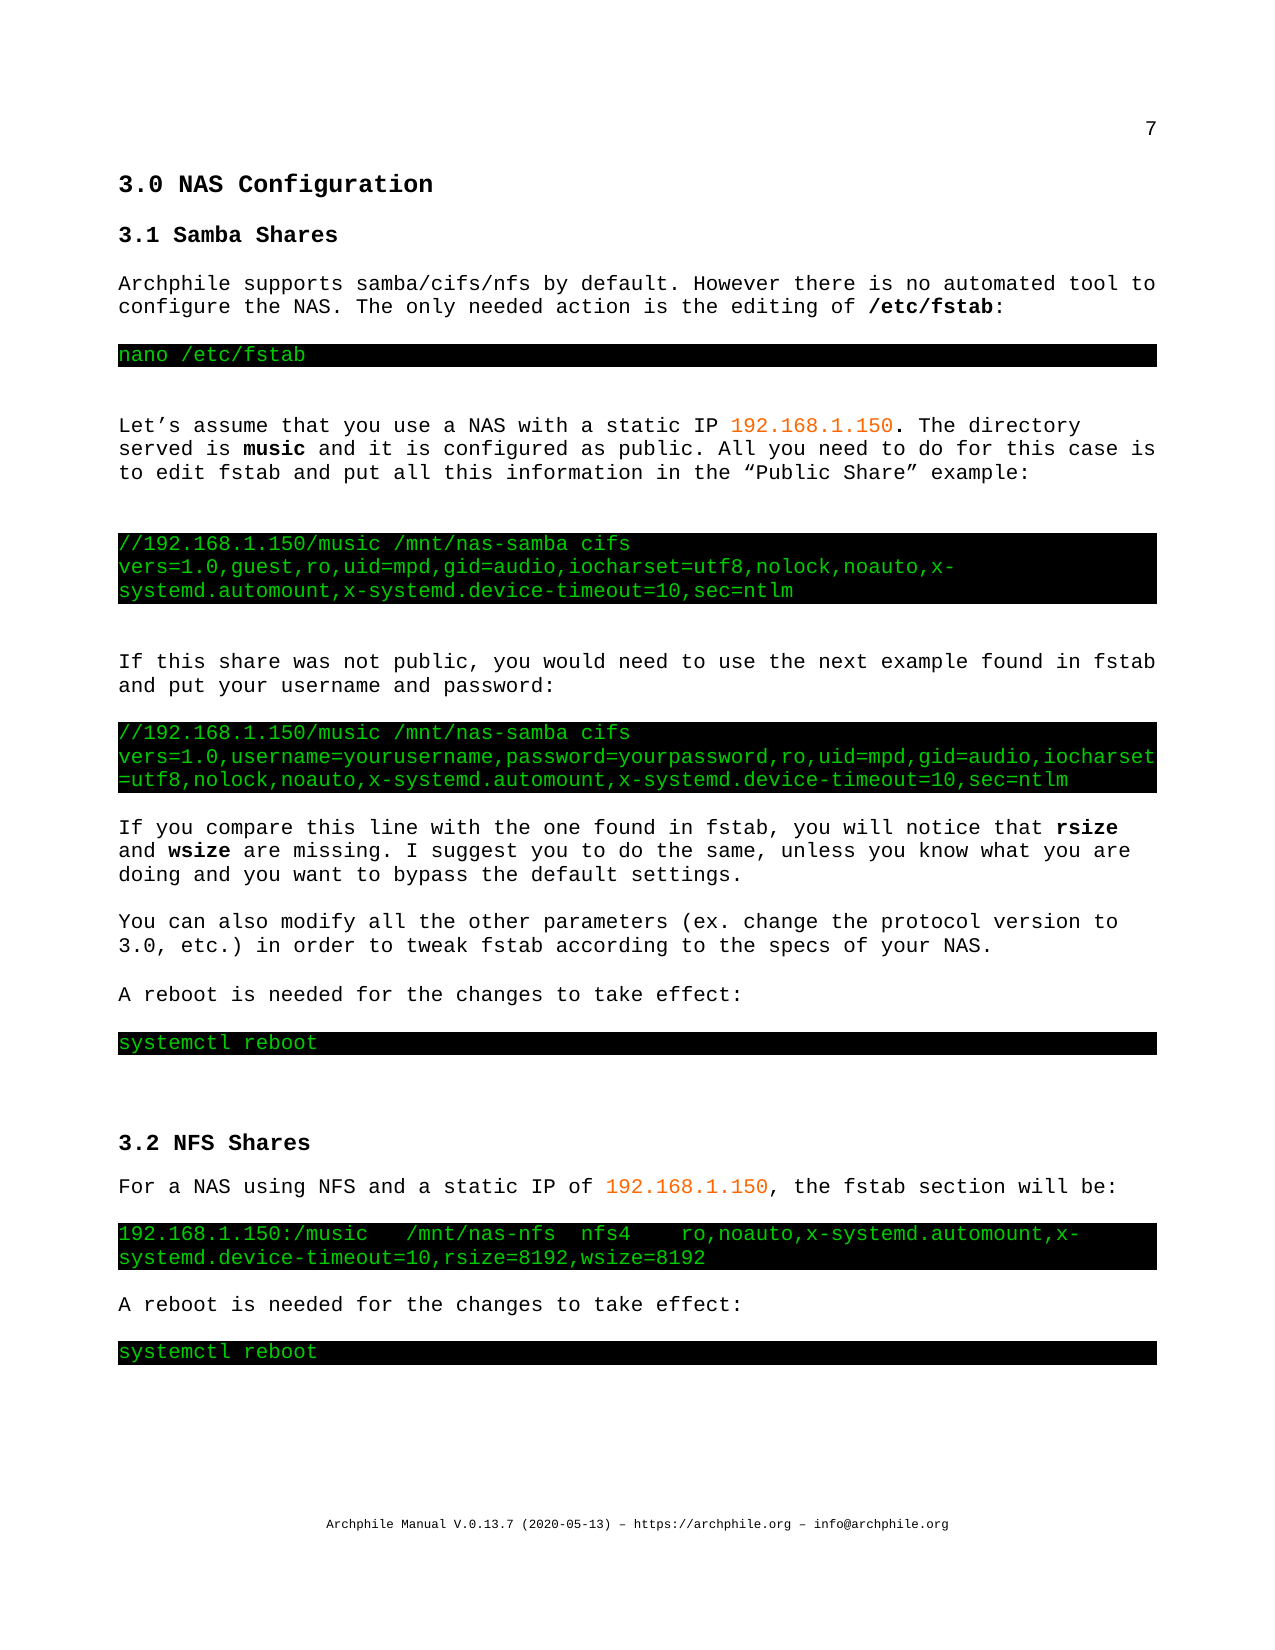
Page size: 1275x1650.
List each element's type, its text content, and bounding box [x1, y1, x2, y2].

text systemctl reboot [118, 1032, 1157, 1055]
text //192.168.1.150/music /mnt/nas-samba cifs vers=1.0,username=yourusername,password=yourpassword,ro,uid=mpd,gid=audio,iocharset=utf8,nolock,noauto,x-systemd.automount,x-systemd.device-timeout=10,sec=ntlm [118, 722, 1157, 793]
text You can also modify all the other parameters (ex. change the protocol version to 3.0, etc.) in order to tweak fstab according to the specs of your NAS. [118, 911, 1157, 958]
text Archphile supports samba/cifs/nfs by default. However there is no automated tool to configure the NAS. The only needed action is the editing of /etc/fstab: [118, 273, 1157, 320]
text A reboot is needed for the changes to take effect: [118, 1294, 1157, 1318]
text A reboot is needed for the changes to take effect: [118, 984, 1157, 1008]
text systemctl reboot [118, 1341, 1157, 1365]
text 3.2 NFS Shares [118, 1131, 1157, 1157]
text If you compare this line with the one found in fstab, you will notice that rsize and wsize are missing. I suggest you to do the same, unless you know what you are doing and you want to bypass the default settings. [118, 817, 1157, 888]
text 3.0 NAS Configuration [118, 171, 1157, 199]
text For a NAS using NFS and a static IP of 192.168.1.150, the fstab section will be: [118, 1176, 1157, 1199]
text 3.1 Samba Shares [118, 223, 1157, 249]
text 192.168.1.150:/music /mnt/nas-nfs nfs4 ro,noauto,x-systemd.automount,x-systemd.device-timeout=10,rsize=8192,wsize=8192 [118, 1223, 1157, 1270]
text //192.168.1.150/music /mnt/nas-samba cifs vers=1.0,guest,ro,uid=mpd,gid=audio,iocharset=utf8,nolock,noauto,x-systemd.automount,x-systemd.device-timeout=10,sec=ntlm [118, 533, 1157, 604]
text If this share was not public, you would need to use the next example found in fstab and put your username and password: [118, 651, 1157, 698]
text nano /etc/fstab [118, 344, 1157, 367]
text Let’s assume that you use a NAS with a static IP 192.168.1.150. The directory served is music and it is configured as public. All you need to do for this case is to edit fstab and put all this information in the “Public Share” example: [118, 415, 1157, 486]
